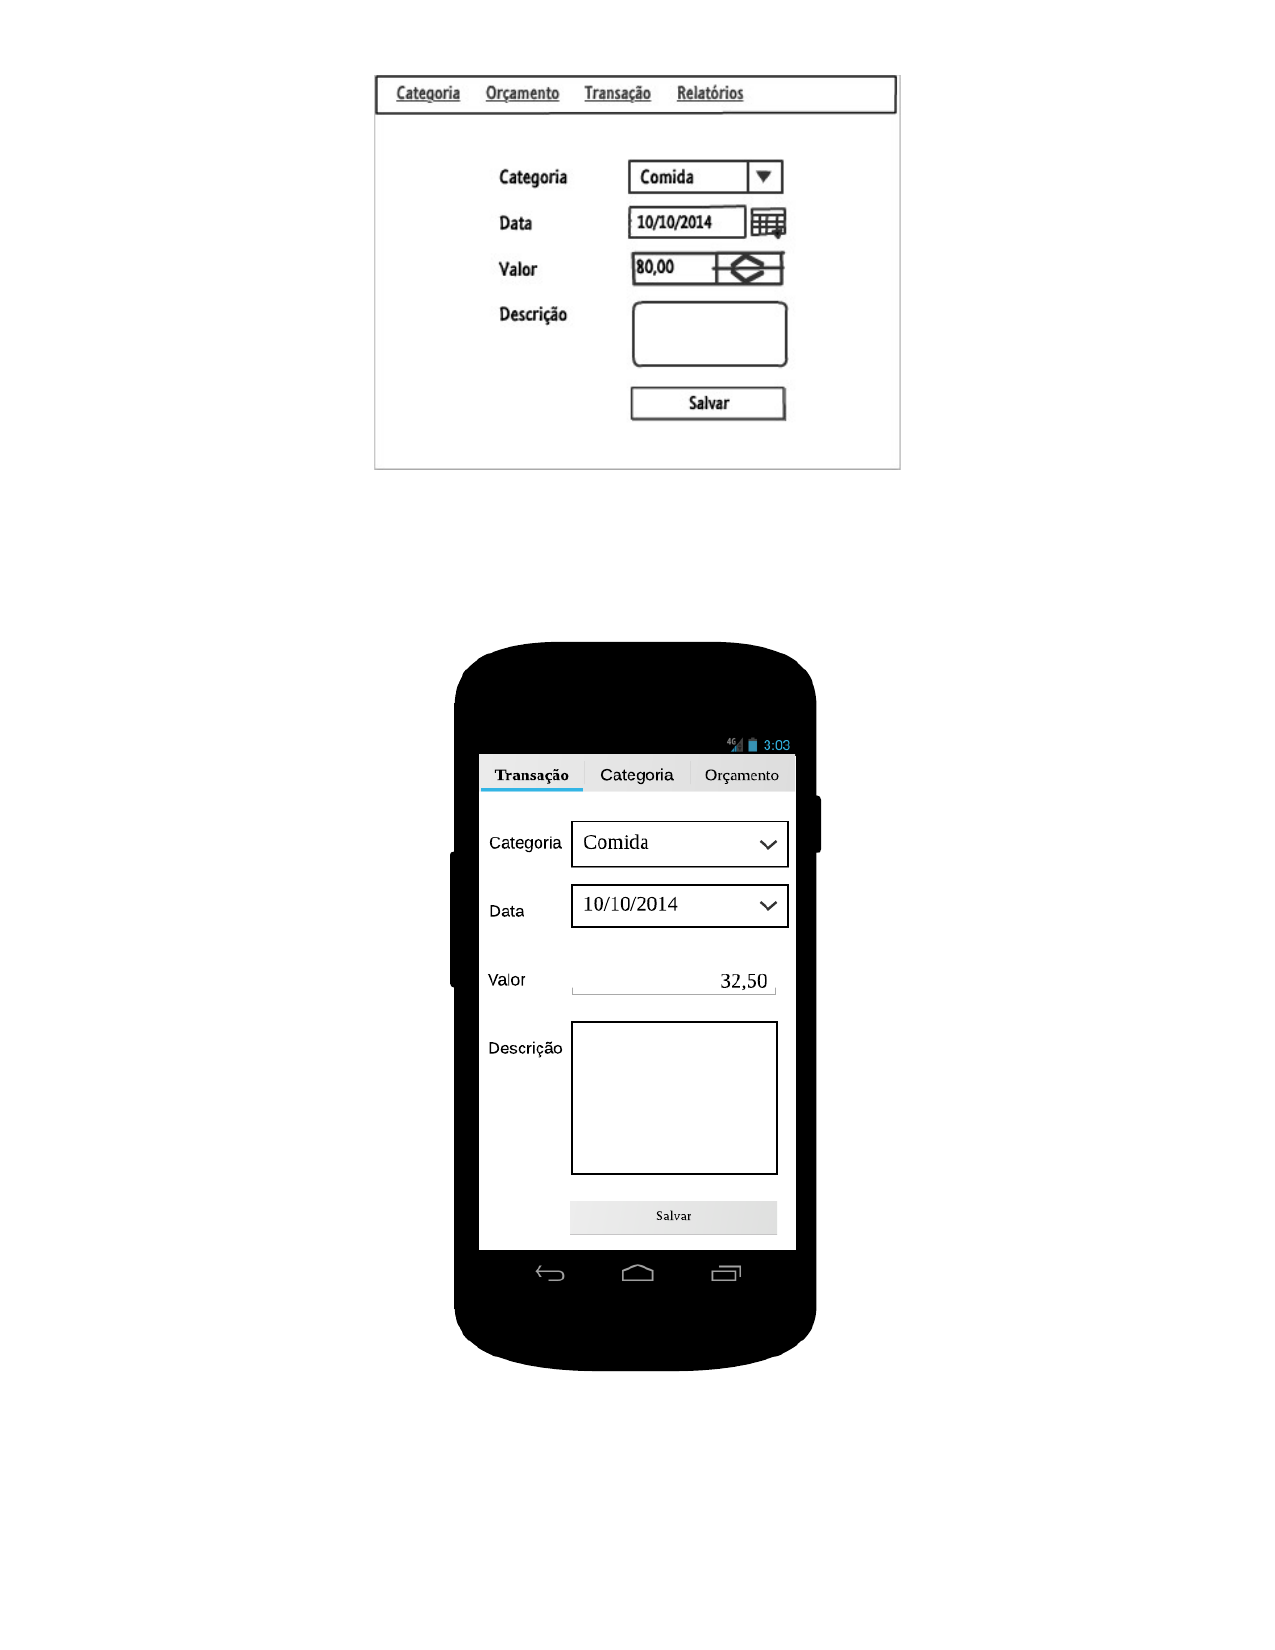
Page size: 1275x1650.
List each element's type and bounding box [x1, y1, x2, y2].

picture [356, 547, 919, 1463]
picture [374, 75, 901, 470]
